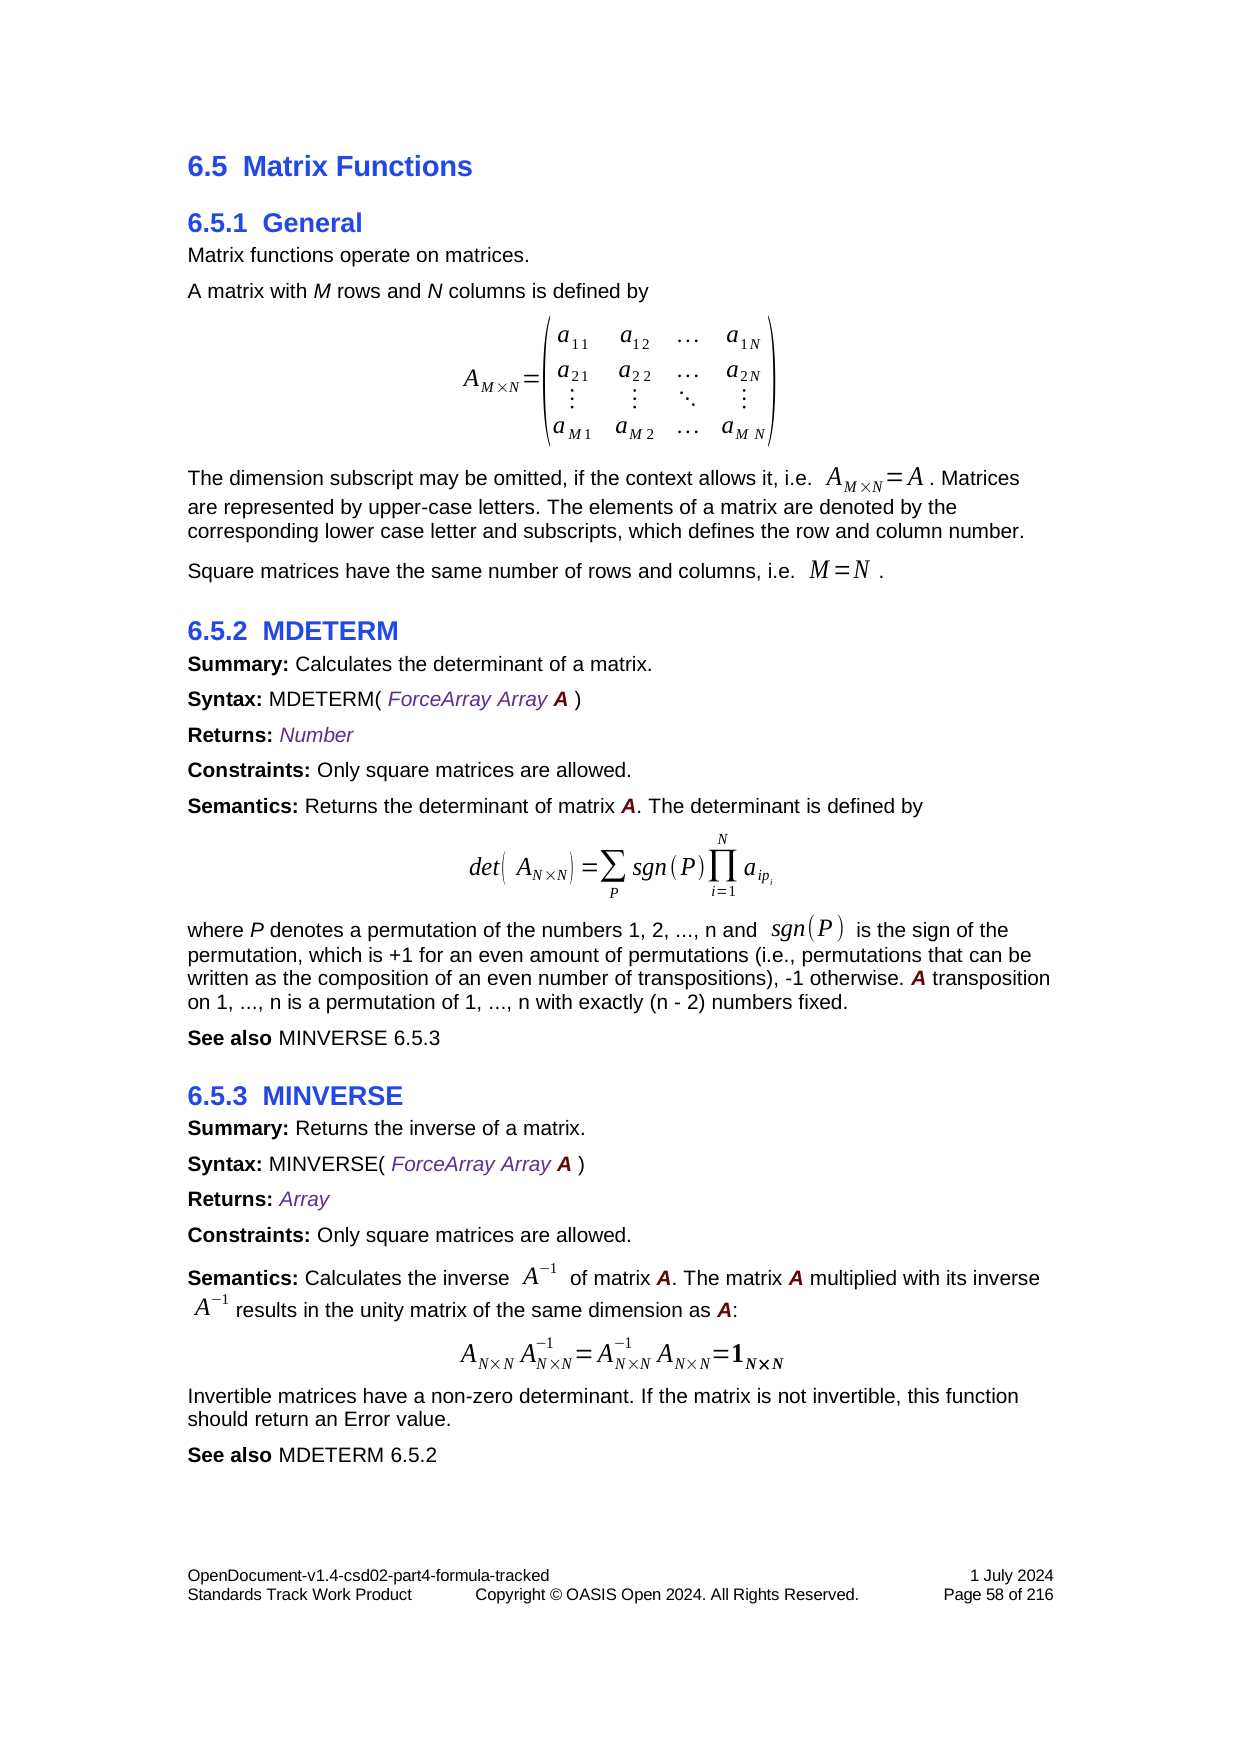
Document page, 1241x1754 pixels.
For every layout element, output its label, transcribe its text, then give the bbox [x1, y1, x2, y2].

text Syntax: MDETERM( ForceArray Array A ) [187, 688, 1053, 711]
subtitle Matrix Functions [187, 150, 1053, 182]
text where P denotes a permutation of the numbers 1, 2, ..., n and is the sign of the permutation, which is +1 for an even amount of permutations (i.e., permutations that can be written as the composition of an even number of transpositions), -1 otherwise. A transposition on 1, ..., n is a permutation of 1, ..., n with exactly (n - 2) numbers fixed. [187, 913, 1053, 1014]
text Matrix functions operate on matrices. [187, 243, 1053, 267]
text Syntax: MINVERSE( ForceArray Array A ) [187, 1152, 1053, 1176]
text See also MINVERSE 6.5.3 [187, 1026, 1053, 1049]
text The dimension subscript may be omitted, if the context allows it, i.e. . Matrices are represented by upper-case letters. The elements of a matrix are denoted by the corresponding lower case letter and subscripts, which defines the row and column number. [187, 462, 1053, 543]
subtitle MDETERM [187, 616, 1053, 646]
text Returns: Number [187, 723, 1053, 747]
text Semantics: Calculates the inverse of matrix A. The matrix A multiplied with its inverse results in the unity matrix of the same dimension as A: [187, 1259, 1053, 1322]
text Semantics: Returns the determinant of matrix A. The determinant is defined by [187, 794, 1053, 818]
text Invertible matrices have a non-zero determinant. If the matrix is not invertible, this function should return an Error value. [187, 1384, 1053, 1431]
text See also MDETERM 6.5.2 [187, 1443, 1053, 1467]
subtitle MINVERSE [187, 1081, 1053, 1111]
subtitle General [187, 207, 1053, 237]
text Constraints: Only square matrices are allowed. [187, 1223, 1053, 1247]
text A matrix with M rows and N columns is defined by [187, 279, 1053, 303]
text Summary: Returns the inverse of a matrix. [187, 1117, 1053, 1140]
text Square matrices have the same number of rows and columns, i.e. . [187, 555, 1053, 585]
text Constraints: Only square matrices are allowed. [187, 759, 1053, 782]
text Returns: Array [187, 1188, 1053, 1211]
text Summary: Calculates the determinant of a matrix. [187, 652, 1053, 676]
